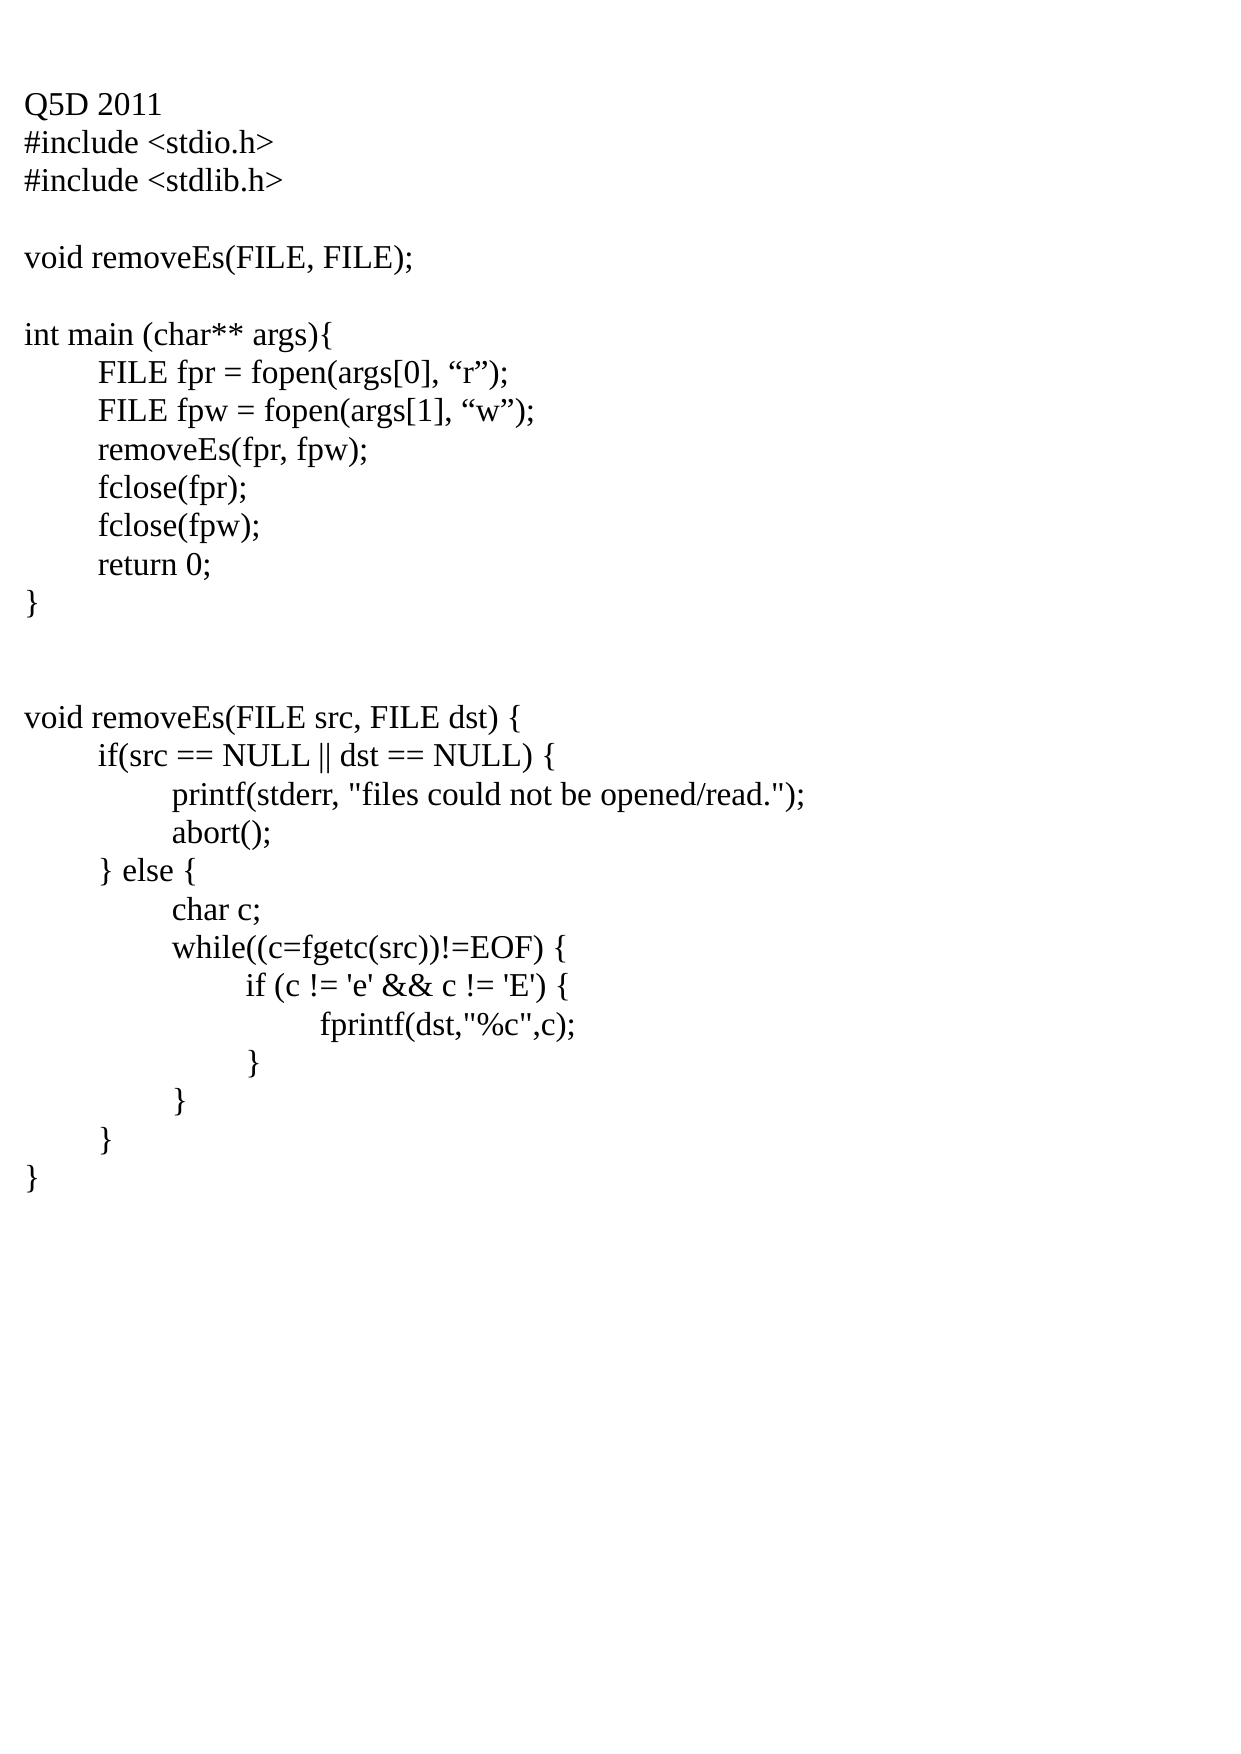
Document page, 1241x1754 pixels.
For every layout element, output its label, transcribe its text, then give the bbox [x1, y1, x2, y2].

text return 0; [24, 544, 1206, 582]
text } else { [24, 851, 1206, 889]
text } [24, 1157, 1206, 1196]
text } [24, 1119, 1206, 1157]
text void removeEs(FILE src, FILE dst) { [24, 697, 1206, 736]
text fclose(fpw); [24, 506, 1206, 544]
text char c; [24, 889, 1206, 927]
text } [24, 582, 1206, 621]
text if(src == NULL || dst == NULL) { [24, 736, 1206, 774]
text #include <stdio.h> [24, 122, 1206, 161]
text fclose(fpr); [24, 467, 1206, 506]
text FILE fpw = fopen(args[1], “w”); [24, 391, 1206, 429]
text int main (char** args){ [24, 314, 1206, 352]
text abort(); [24, 812, 1206, 851]
text if (c != 'e' && c != 'E') { [24, 966, 1206, 1004]
text } [24, 1081, 1206, 1119]
text FILE fpr = fopen(args[0], “r”); [24, 352, 1206, 391]
text #include <stdlib.h> [24, 161, 1206, 199]
text printf(stderr, "files could not be opened/read."); [24, 774, 1206, 812]
text } [24, 1042, 1206, 1081]
text Q5D 2011 [24, 84, 1206, 122]
text void removeEs(FILE, FILE); [24, 237, 1206, 276]
text while((c=fgetc(src))!=EOF) { [24, 927, 1206, 966]
text removeEs(fpr, fpw); [24, 429, 1206, 467]
text fprintf(dst,"%c",c); [24, 1004, 1206, 1042]
